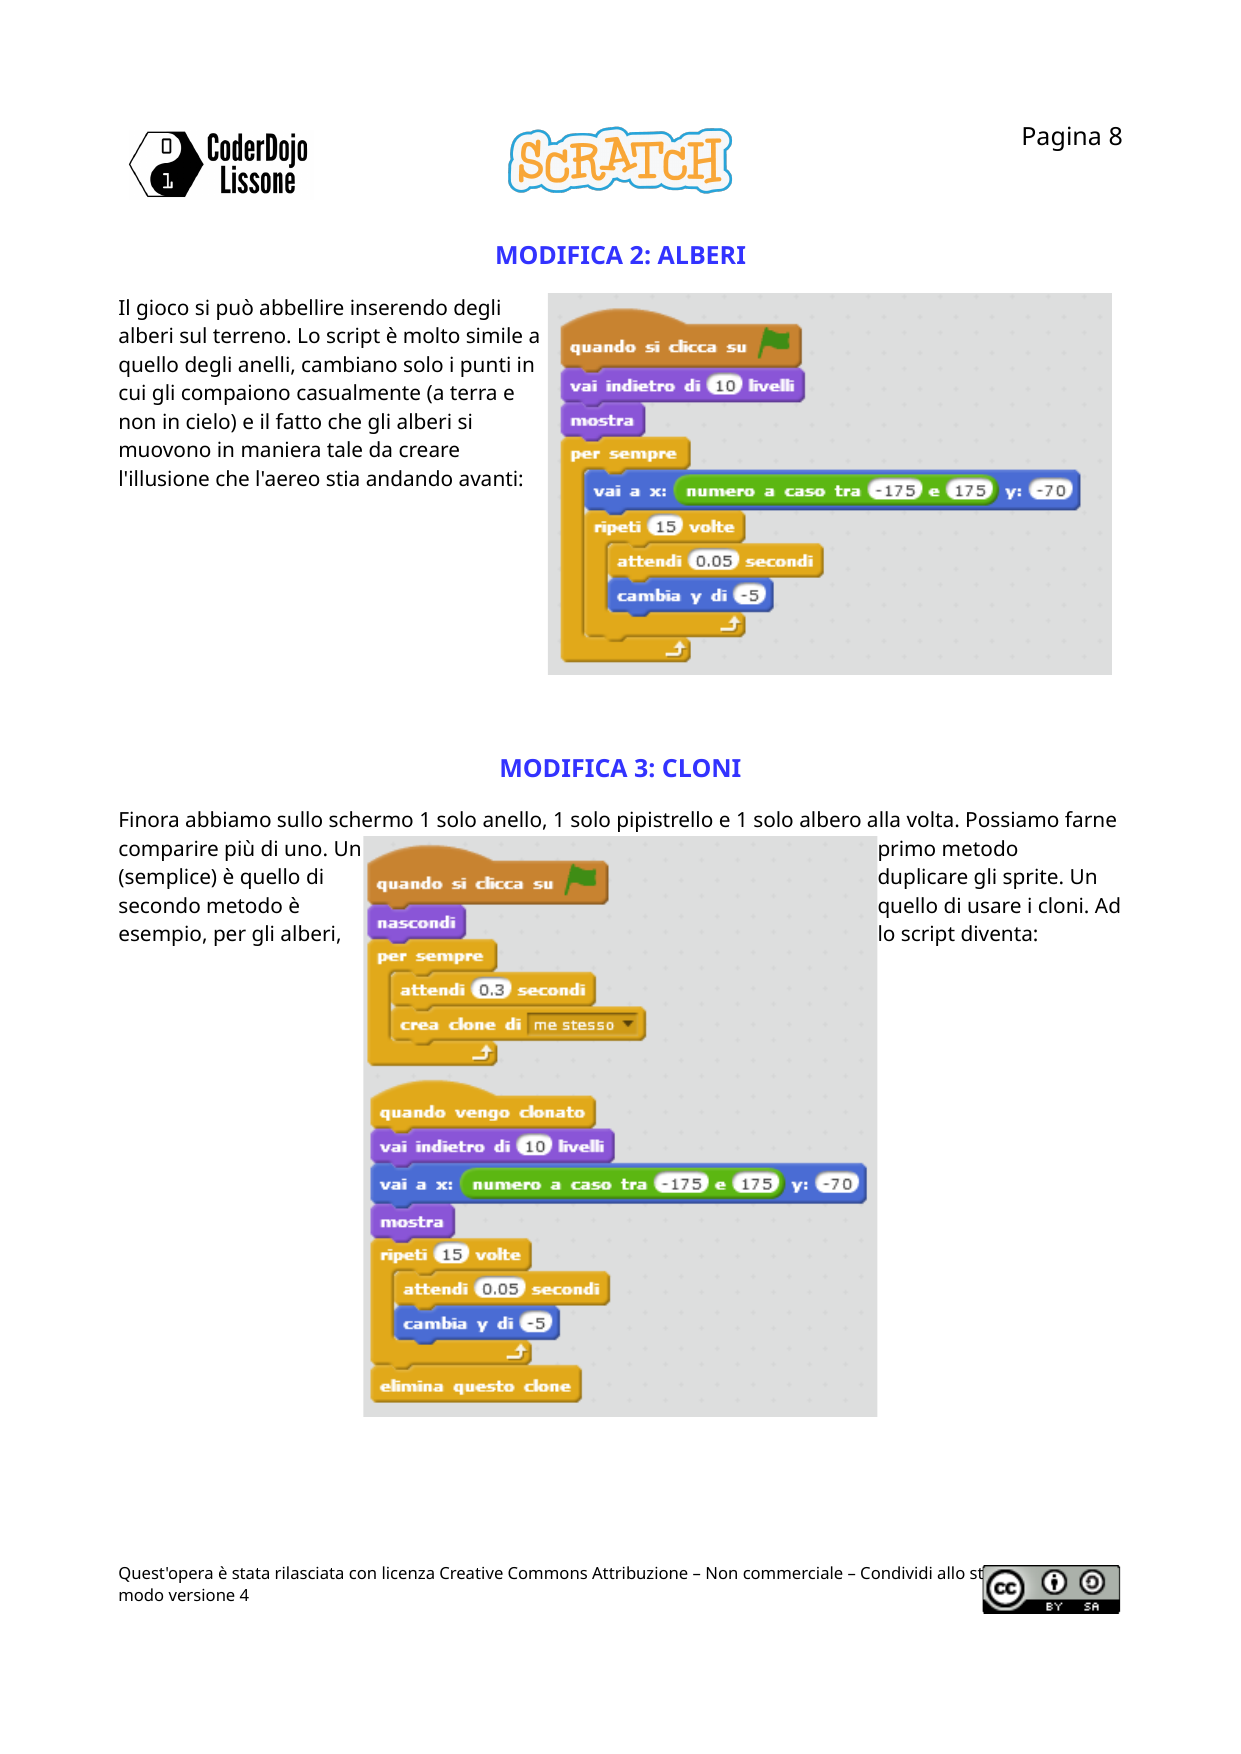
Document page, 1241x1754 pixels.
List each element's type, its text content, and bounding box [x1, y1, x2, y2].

picture [363, 836, 878, 1417]
picture [128, 130, 314, 200]
picture [982, 1565, 1121, 1614]
text Il gioco si può abbellire inserendo degli alberi sul terreno. Lo script è molto simile a quello degli anelli, cambiano solo i punti in cui gli compaiono casualmente (a terra e non in cielo) e il fatto che gli alberi si muovono in maniera tale da creare l'illusione che l'aereo stia andando avanti: [118, 293, 547, 492]
text MODIFICA 2: ALBERI [118, 238, 1122, 272]
text Finora abbiamo sullo schermo 1 solo anello, 1 solo pipistrello e 1 solo albero alla volta. Possiamo farne comparire più di uno. Un primo metodo (semplice) è quello di duplicare gli sprite. Un secondo metodo è quello di usare i cloni. Ad esempio, per gli alberi, lo script diventa: [118, 805, 1122, 948]
picture [547, 293, 1112, 675]
picture [507, 126, 733, 195]
text MODIFICA 3: CLONI [118, 750, 1122, 784]
